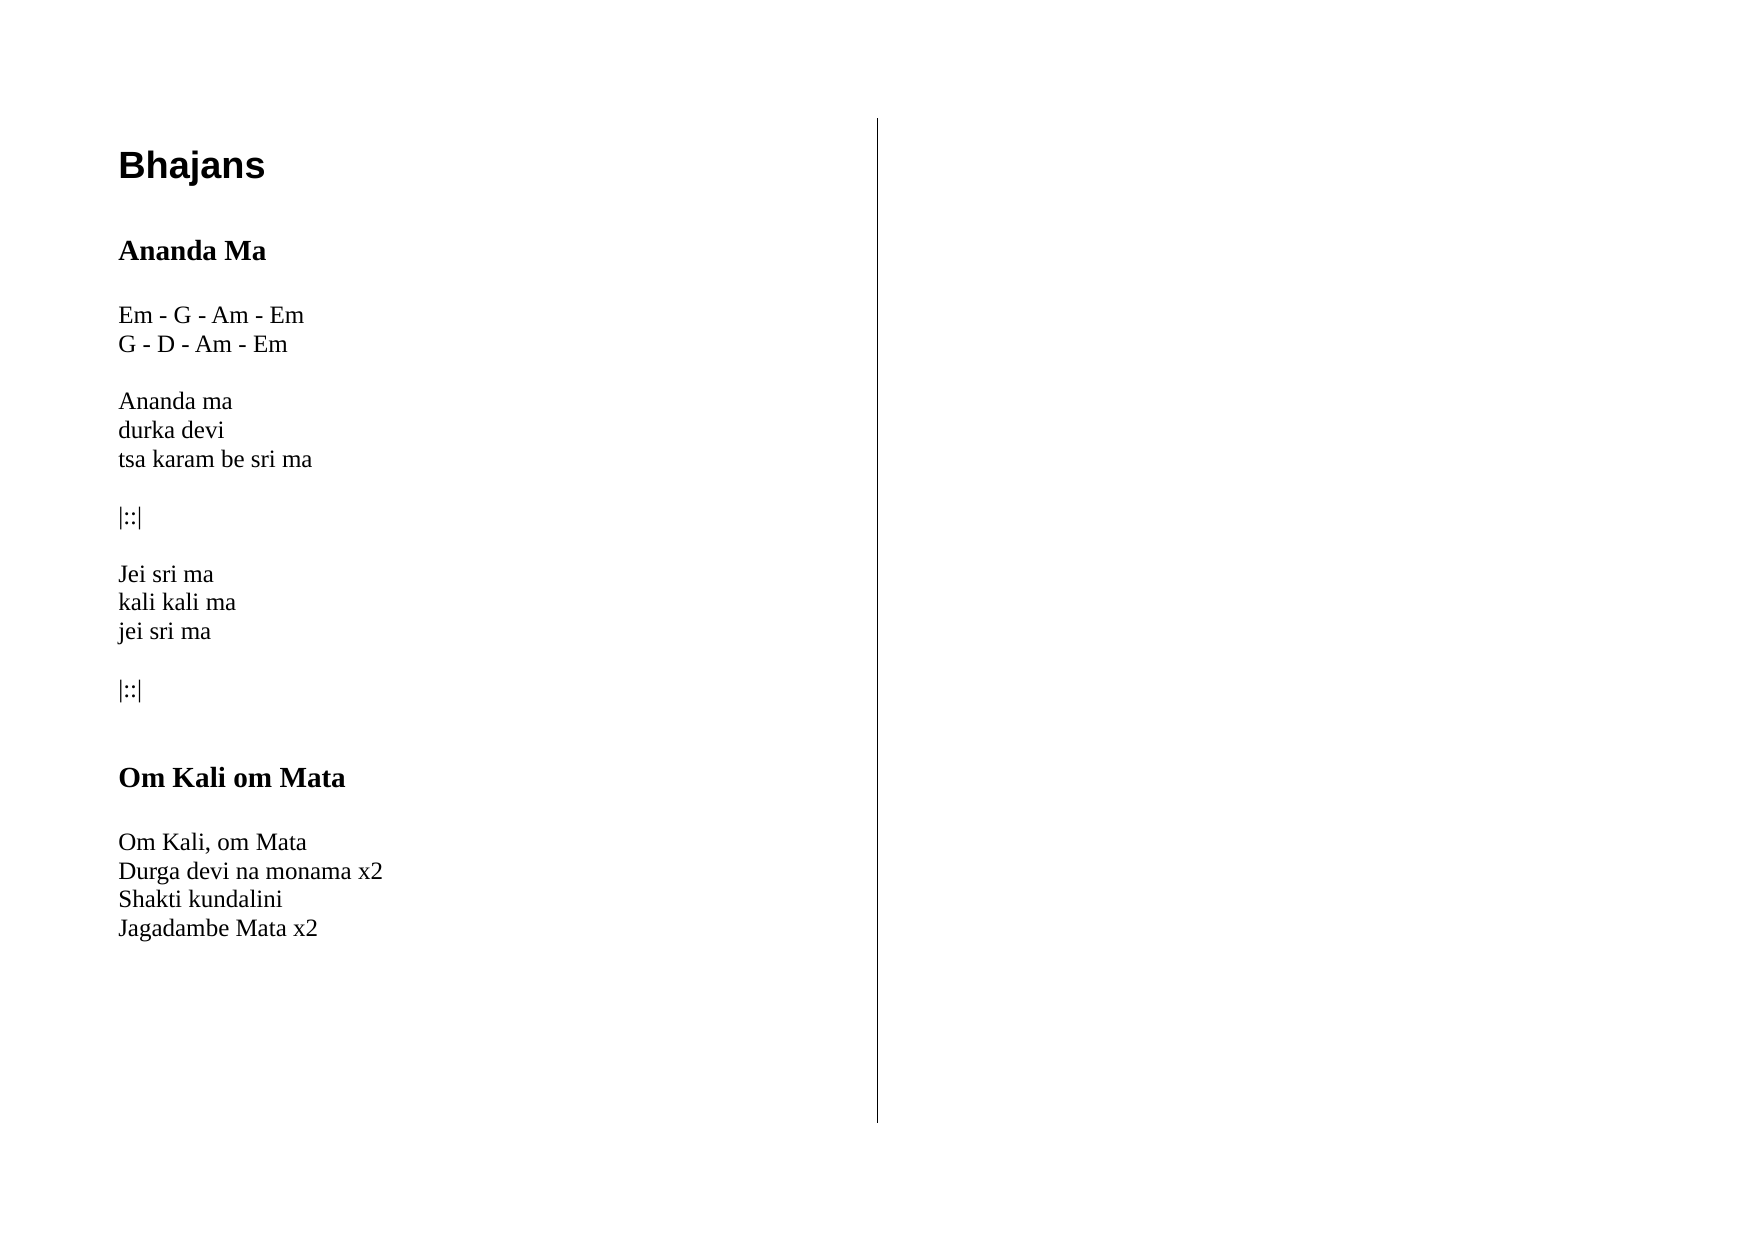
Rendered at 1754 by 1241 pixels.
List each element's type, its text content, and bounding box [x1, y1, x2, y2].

text jei sri ma [118, 616, 873, 645]
subtitle Bhajans [118, 143, 873, 187]
text kali kali ma [118, 587, 873, 616]
text Jagadambe Mata x2 [118, 913, 873, 942]
text Ananda ma [118, 386, 873, 415]
text |::| [118, 501, 873, 530]
text Om Kali, om Mata [118, 827, 873, 856]
text Om Kali om Mata [118, 760, 873, 793]
text Ananda Ma [118, 233, 873, 266]
text Durga devi na monama x2 [118, 856, 873, 884]
text durka devi [118, 415, 873, 444]
text Jei sri ma [118, 559, 873, 587]
text Shakti kundalini [118, 884, 873, 913]
text tsa karam be sri ma [118, 444, 873, 472]
text G - D - Am - Em [118, 329, 873, 357]
text Em - G - Am - Em [118, 300, 873, 329]
text |::| [118, 674, 873, 702]
